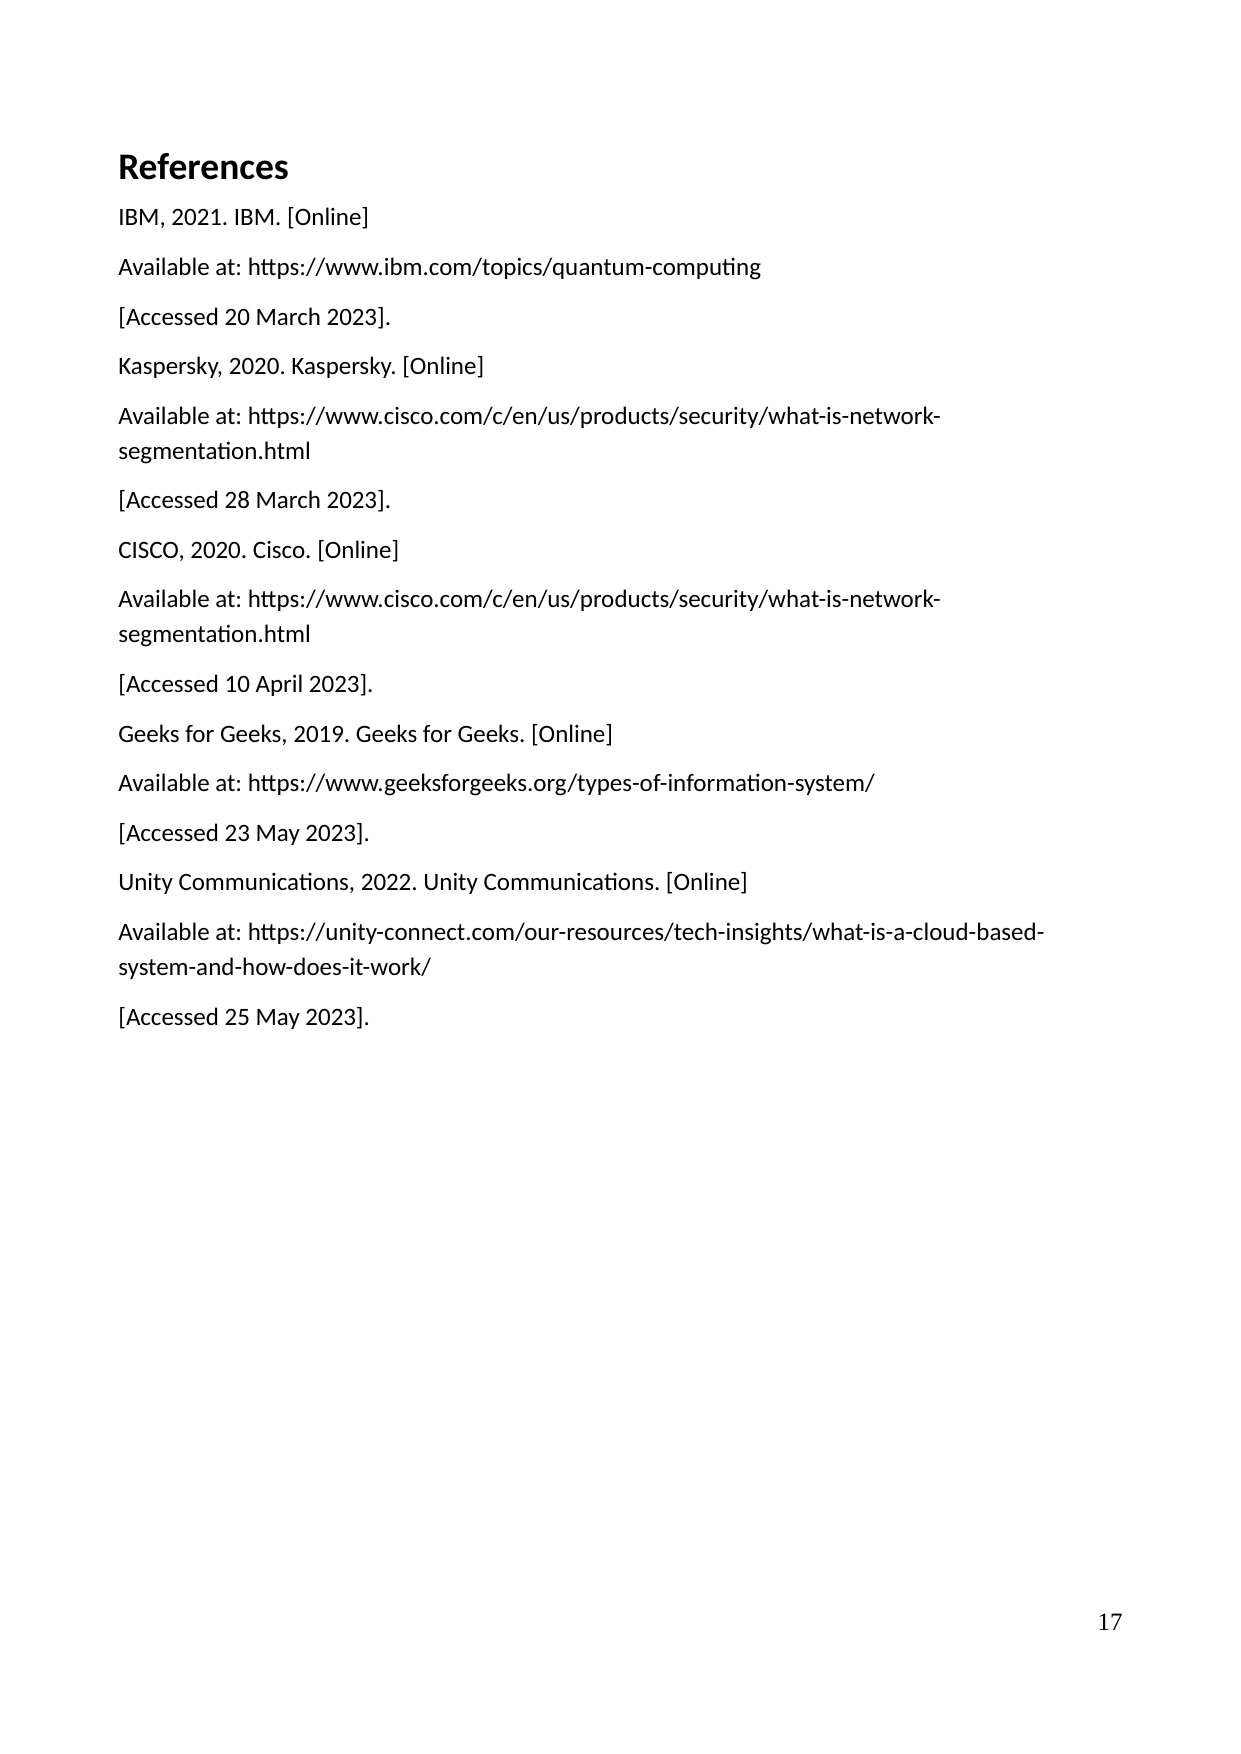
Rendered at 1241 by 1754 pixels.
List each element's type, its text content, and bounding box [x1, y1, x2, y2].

text CISCO, 2020. Cisco. [Online] [118, 534, 1122, 564]
text IBM, 2021. IBM. [Online] [118, 201, 1122, 232]
text Available at: https://unity-connect.com/our-resources/tech-insights/what-is-a-cloud-based-system-and-how-does-it-work/ [118, 916, 1122, 982]
text Available at: https://www.cisco.com/c/en/us/products/security/what-is-network-segmentation.html [118, 400, 1122, 465]
text [Accessed 28 March 2023]. [118, 484, 1122, 515]
text Available at: https://www.geeksforgeeks.org/types-of-information-system/ [118, 767, 1122, 798]
text Kaspersky, 2020. Kaspersky. [Online] [118, 350, 1122, 381]
text [Accessed 20 March 2023]. [118, 301, 1122, 331]
text [Accessed 25 May 2023]. [118, 1001, 1122, 1031]
text Available at: https://www.ibm.com/topics/quantum-computing [118, 251, 1122, 282]
text Geeks for Geeks, 2019. Geeks for Geeks. [Online] [118, 718, 1122, 748]
text [Accessed 23 May 2023]. [118, 817, 1122, 847]
text [Accessed 10 April 2023]. [118, 668, 1122, 699]
text Unity Communications, 2022. Unity Communications. [Online] [118, 866, 1122, 897]
subtitle References [118, 143, 1122, 189]
text Available at: https://www.cisco.com/c/en/us/products/security/what-is-network-segmentation.html [118, 583, 1122, 649]
